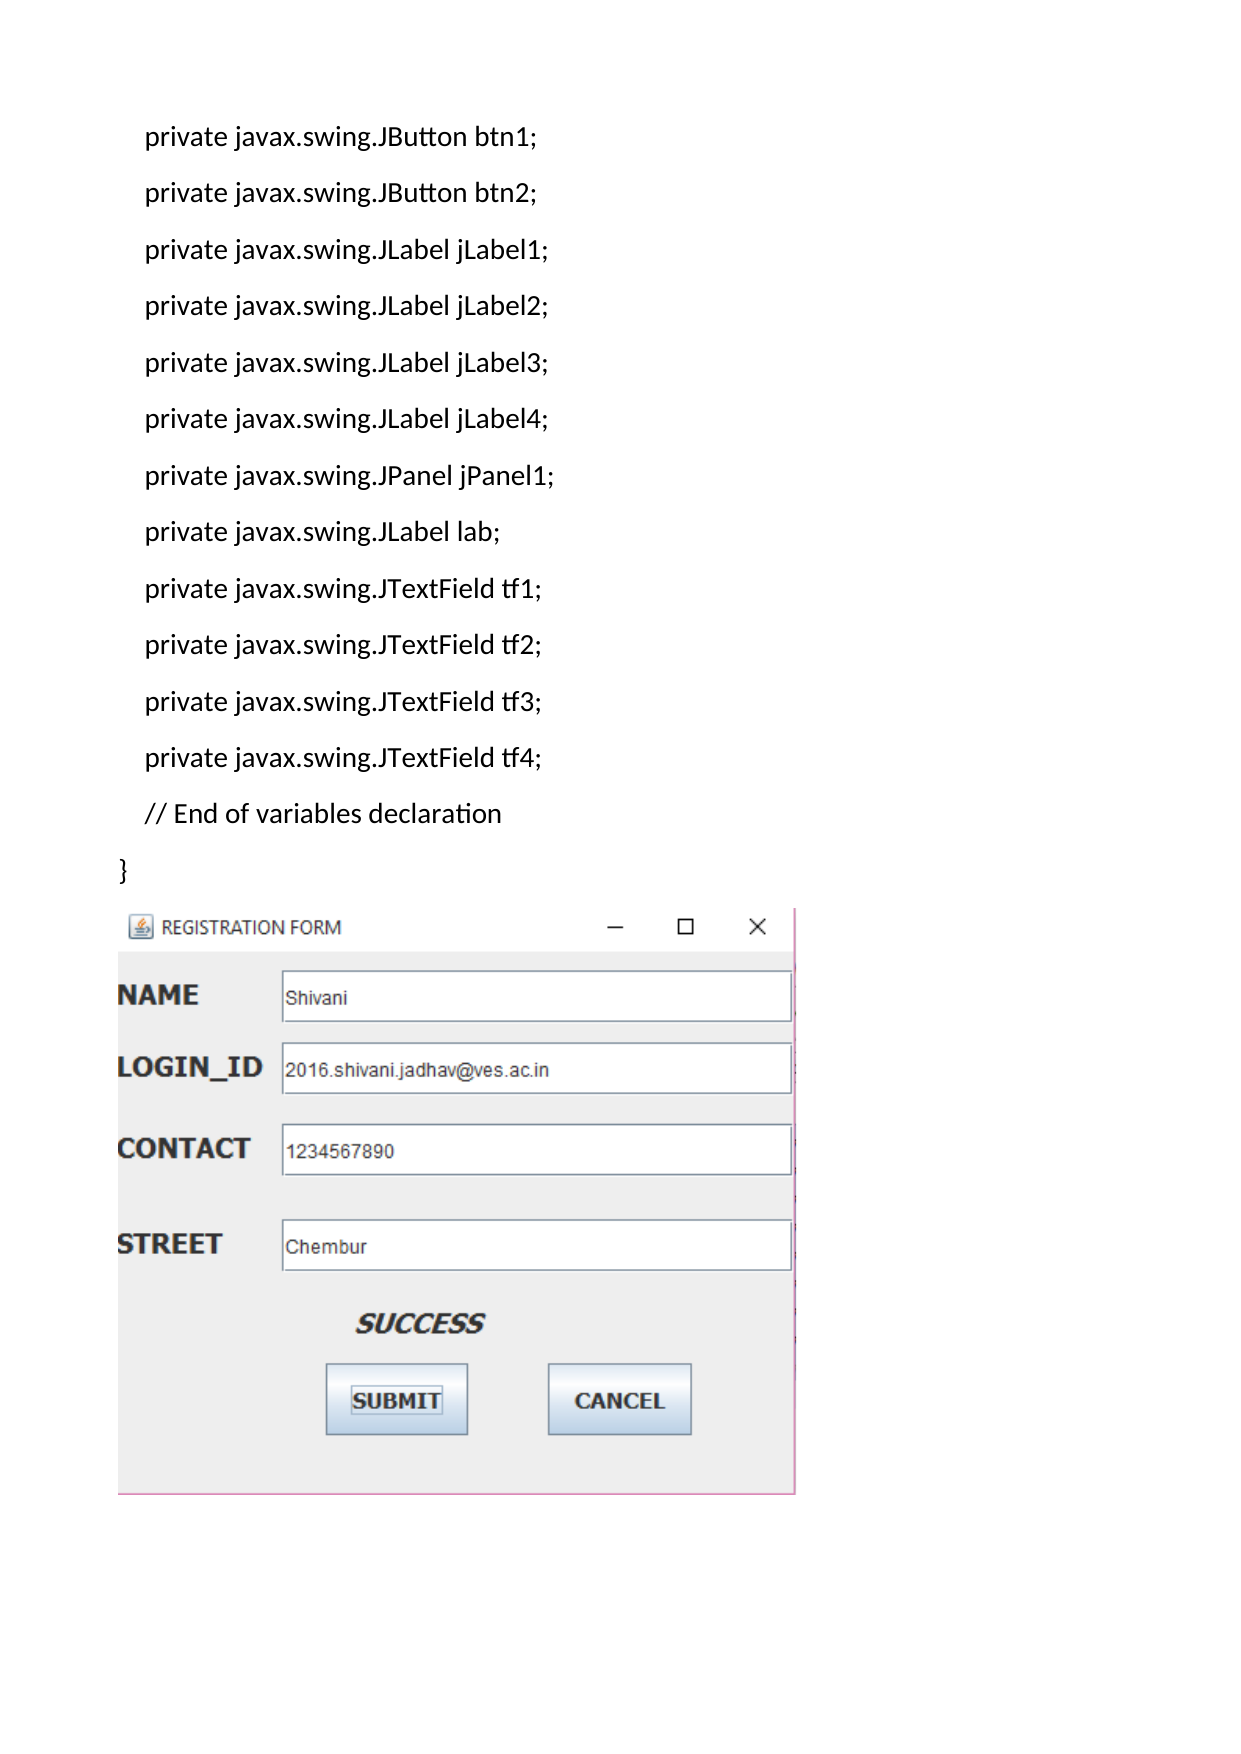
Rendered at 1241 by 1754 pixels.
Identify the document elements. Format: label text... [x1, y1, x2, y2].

text private javax.swing.JLabel jLabel3; [118, 344, 1122, 379]
text private javax.swing.JTextField tf1; [118, 570, 1122, 605]
text private javax.swing.JLabel jLabel4; [118, 400, 1122, 436]
text private javax.swing.JTextField tf4; [118, 739, 1122, 775]
text private javax.swing.JLabel lab; [118, 513, 1122, 549]
text private javax.swing.JButton btn1; [118, 118, 1122, 154]
text private javax.swing.JTextField tf3; [118, 683, 1122, 718]
text // End of variables declaration [118, 796, 1122, 831]
text private javax.swing.JLabel jLabel2; [118, 287, 1122, 323]
text private javax.swing.JPanel jPanel1; [118, 457, 1122, 492]
text private javax.swing.JLabel jLabel1; [118, 231, 1122, 267]
text } [118, 852, 1122, 888]
text private javax.swing.JTextField tf2; [118, 626, 1122, 662]
text private javax.swing.JButton btn2; [118, 174, 1122, 210]
